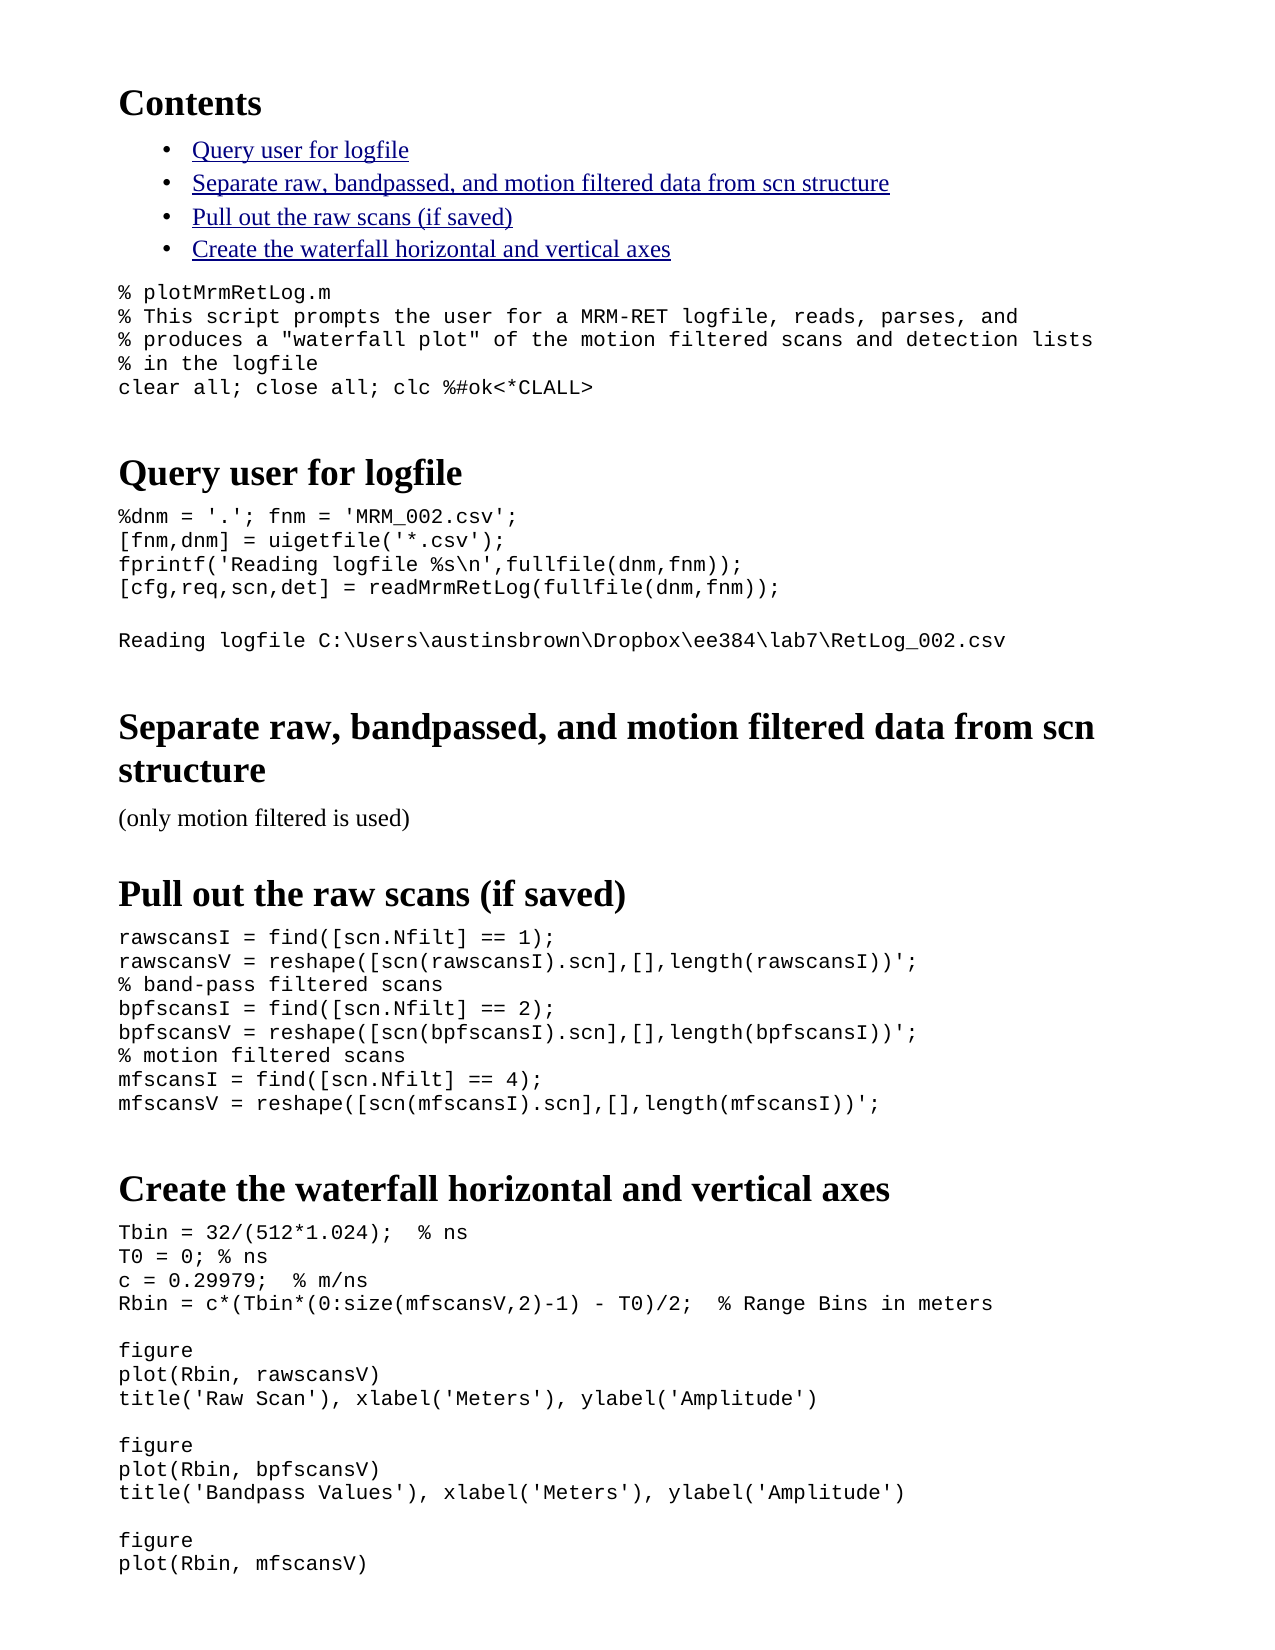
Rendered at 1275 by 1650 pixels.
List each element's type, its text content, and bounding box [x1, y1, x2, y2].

text plot(Rbin, mfscansV) [118, 1553, 1216, 1577]
text rawscansV = reshape([scn(rawscansI).scn],[],length(rawscansI))'; [118, 951, 1216, 974]
text clear all; close all; clc %#ok<*CLALL> [118, 377, 1216, 400]
text bpfscansV = reshape([scn(bpfscansI).scn],[],length(bpfscansI))'; [118, 1022, 1216, 1045]
text % motion filtered scans [118, 1045, 1216, 1069]
text % in the logfile [118, 353, 1216, 377]
text title('Raw Scan'), xlabel('Meters'), ylabel('Amplitude') [118, 1388, 1216, 1411]
text Tbin = 32/(512*1.024); % ns [118, 1222, 1216, 1246]
text figure [118, 1435, 1216, 1459]
list Separate raw, bandpassed, and motion filtered data from scn structure [162, 168, 1216, 197]
text Rbin = c*(Tbin*(0:size(mfscansV,2)-1) - T0)/2; % Range Bins in meters [118, 1293, 1216, 1317]
text T0 = 0; % ns [118, 1246, 1216, 1269]
subtitle Query user for logfile [118, 451, 1216, 494]
list Query user for logfile [162, 136, 1216, 164]
text rawscansI = find([scn.Nfilt] == 1); [118, 927, 1216, 951]
list Pull out the raw scans (if saved) [162, 202, 1216, 230]
subtitle Contents [118, 80, 1216, 123]
text Reading logfile C:\Users\austinsbrown\Dropbox\ee384\lab7\RetLog_002.csv [118, 630, 1216, 654]
text fprintf('Reading logfile %s\n',fullfile(dnm,fnm)); [118, 554, 1216, 577]
text c = 0.29979; % m/ns [118, 1269, 1216, 1293]
text title('Bandpass Values'), xlabel('Meters'), ylabel('Amplitude') [118, 1482, 1216, 1506]
text % plotMrmRetLog.m [118, 282, 1216, 306]
text % This script prompts the user for a MRM-RET logfile, reads, parses, and [118, 306, 1216, 329]
list Create the waterfall horizontal and vertical axes [162, 234, 1216, 263]
text bpfscansI = find([scn.Nfilt] == 2); [118, 998, 1216, 1022]
text mfscansV = reshape([scn(mfscansI).scn],[],length(mfscansI))'; [118, 1093, 1216, 1116]
text [fnm,dnm] = uigetfile('*.csv'); [118, 530, 1216, 554]
subtitle Separate raw, bandpassed, and motion filtered data from scn structure [118, 704, 1216, 791]
text (only motion filtered is used) [118, 803, 1216, 832]
text [cfg,req,scn,det] = readMrmRetLog(fullfile(dnm,fnm)); [118, 577, 1216, 601]
text plot(Rbin, bpfscansV) [118, 1459, 1216, 1482]
text %dnm = '.'; fnm = 'MRM_002.csv'; [118, 506, 1216, 530]
text plot(Rbin, rawscansV) [118, 1364, 1216, 1388]
text figure [118, 1530, 1216, 1553]
text % band-pass filtered scans [118, 974, 1216, 998]
text % produces a "waterfall plot" of the motion filtered scans and detection lists [118, 329, 1216, 353]
text mfscansI = find([scn.Nfilt] == 4); [118, 1069, 1216, 1093]
subtitle Create the waterfall horizontal and vertical axes [118, 1167, 1216, 1210]
subtitle Pull out the raw scans (if saved) [118, 872, 1216, 915]
text figure [118, 1341, 1216, 1364]
